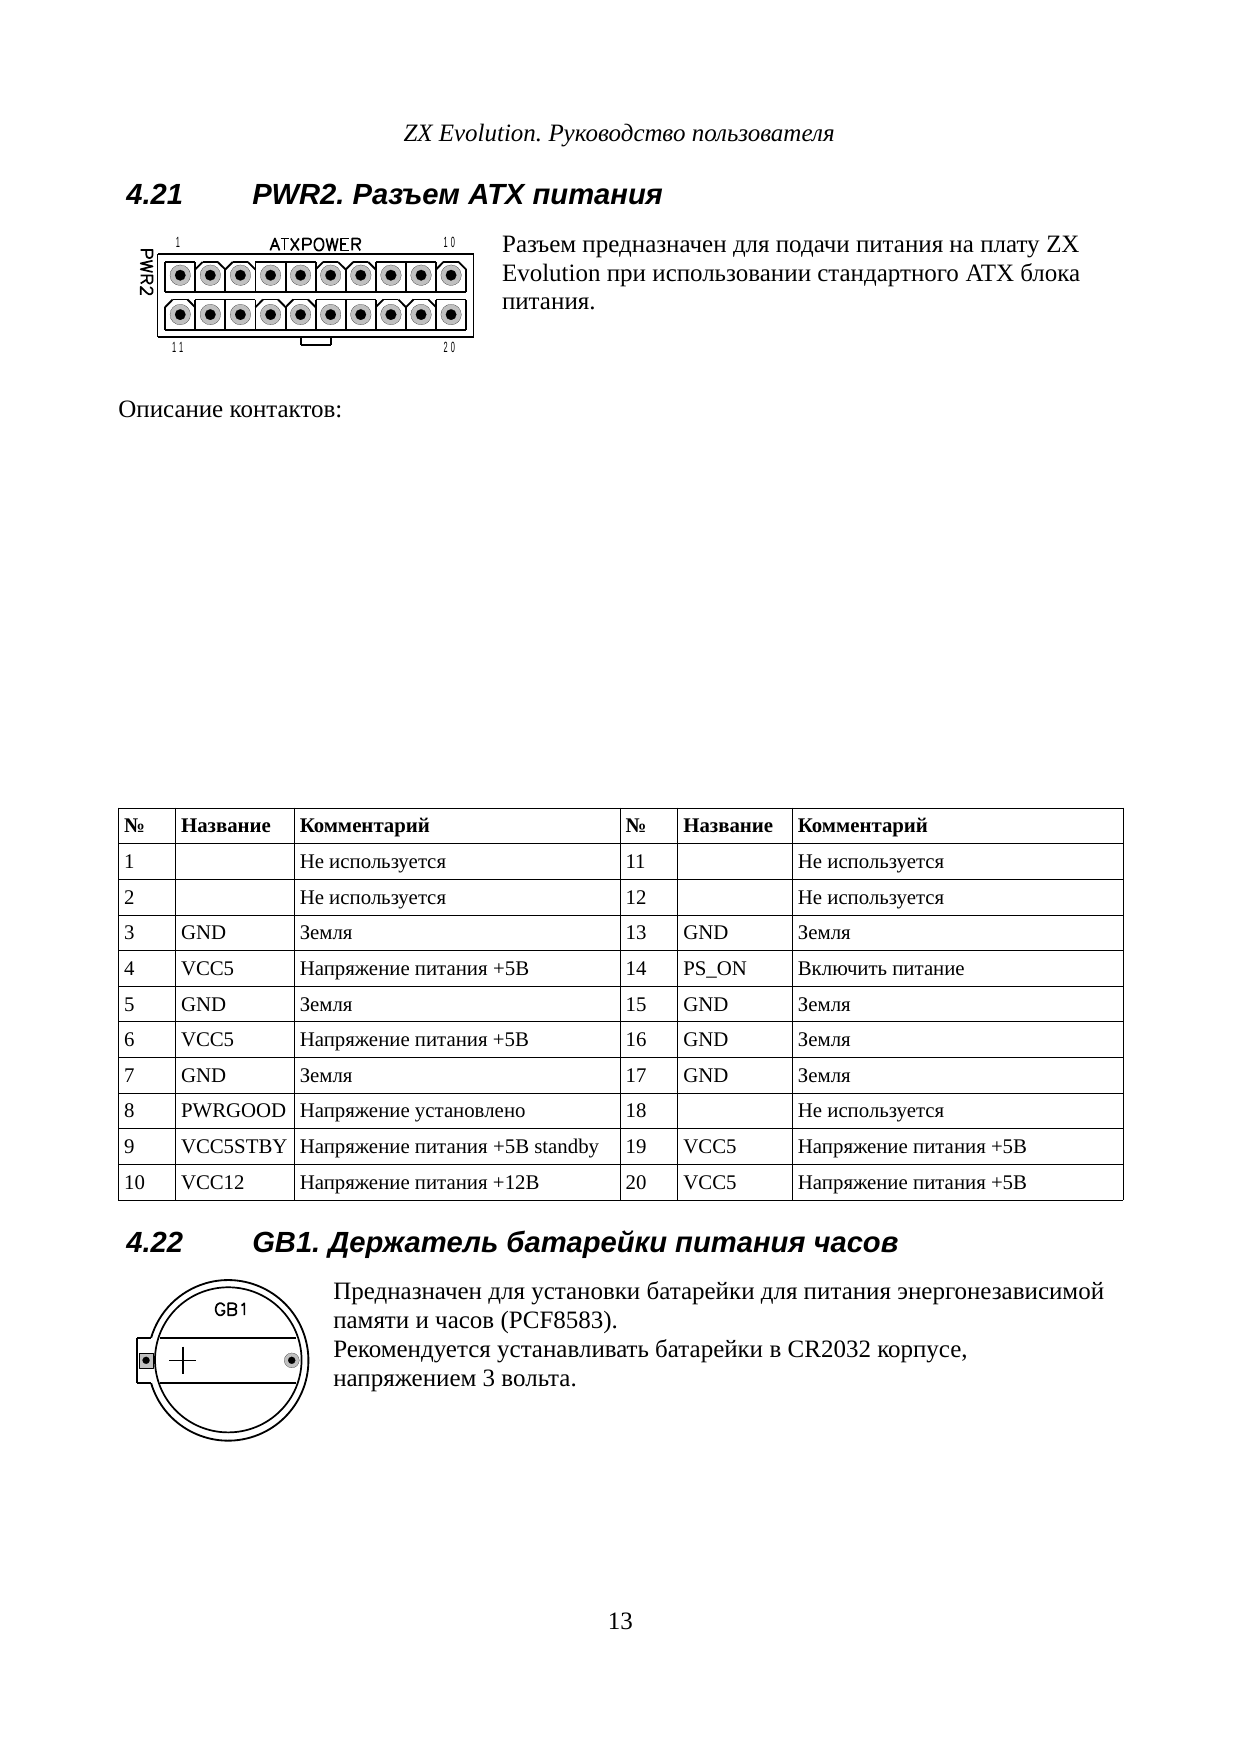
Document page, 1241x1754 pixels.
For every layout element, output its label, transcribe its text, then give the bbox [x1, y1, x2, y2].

table_cell [678, 880, 792, 914]
table_cell VCC5 [176, 951, 294, 986]
table_cell Земля [793, 1058, 1123, 1093]
subtitle GB1. Держатель батарейки питания часов [118, 1224, 1122, 1258]
table_header Название [176, 809, 294, 843]
table_header [118, 1271, 327, 1479]
table_cell GND [678, 916, 792, 950]
table_cell Напряжение питания +5В [793, 1165, 1123, 1199]
table_cell [176, 880, 294, 914]
table_cell Земля [793, 1022, 1123, 1057]
table_cell Не используется [295, 844, 620, 879]
table_cell Напряжение питания +12В [295, 1165, 620, 1199]
table_cell Напряжение питания +5В [793, 1129, 1123, 1164]
table_cell Не используется [793, 844, 1123, 879]
text Описание контактов: [118, 394, 1122, 423]
table_cell PWRGOOD [176, 1094, 294, 1128]
table_cell Земля [793, 916, 1123, 950]
table_cell 3 [119, 916, 175, 950]
table_cell 5 [119, 987, 175, 1021]
table_cell Не используется [793, 1094, 1123, 1128]
table_cell Напряжение питания +5В standby [295, 1129, 620, 1164]
table_cell Включить питание [793, 951, 1123, 986]
table_cell Земля [295, 916, 620, 950]
table_cell 2 [119, 880, 175, 914]
table_cell 8 [119, 1094, 175, 1128]
table_header Разъем предназначен для подачи питания на плату ZX Evolution при использовании стандартного ATX блока питания. [496, 223, 1123, 394]
table_cell 11 [621, 844, 677, 879]
table_cell VCC5 [678, 1129, 792, 1164]
table_cell GND [678, 1058, 792, 1093]
table_cell Земля [793, 987, 1123, 1021]
table_cell [678, 844, 792, 879]
table_cell [176, 844, 294, 879]
table_cell 6 [119, 1022, 175, 1057]
table_cell VCC12 [176, 1165, 294, 1199]
table_cell VCC5 [176, 1022, 294, 1057]
table_header № [621, 809, 677, 843]
table_cell VCC5STBY [176, 1129, 294, 1164]
table_cell 7 [119, 1058, 175, 1093]
table_header № [119, 809, 175, 843]
table_cell GND [176, 1058, 294, 1093]
table_header Комментарий [793, 809, 1123, 843]
table_cell 19 [621, 1129, 677, 1164]
table_cell 14 [621, 951, 677, 986]
table_cell Напряжение питания +5В [295, 951, 620, 986]
table_cell [678, 1094, 792, 1128]
table_cell 20 [621, 1165, 677, 1199]
table_cell Не используется [295, 880, 620, 914]
table_cell 18 [621, 1094, 677, 1128]
subtitle PWR2. Разъем ATX питания [118, 177, 1122, 211]
table_cell Земля [295, 1058, 620, 1093]
table_cell VCC5 [678, 1165, 792, 1199]
table_cell GND [176, 916, 294, 950]
table_cell 9 [119, 1129, 175, 1164]
table_cell GND [678, 987, 792, 1021]
table_cell 17 [621, 1058, 677, 1093]
table_header Предназначен для установки батарейки для питания энергонезависимой памяти и часов (PCF8583). Рекомендуется устанавливать батарейки в CR2032 корпусе, напряжением 3 вольта. [327, 1271, 1123, 1479]
table_header [118, 223, 496, 394]
table_cell 4 [119, 951, 175, 986]
table_cell Земля [295, 987, 620, 1021]
table_cell GND [678, 1022, 792, 1057]
table_cell 10 [119, 1165, 175, 1199]
table_cell Не используется [793, 880, 1123, 914]
table_header Название [678, 809, 792, 843]
table_cell 16 [621, 1022, 677, 1057]
table_cell GND [176, 987, 294, 1021]
table_cell 13 [621, 916, 677, 950]
table_cell PS_ON [678, 951, 792, 986]
table_cell 1 [119, 844, 175, 879]
table_cell Напряжение питания +5В [295, 1022, 620, 1057]
table_header Комментарий [295, 809, 620, 843]
table_cell 15 [621, 987, 677, 1021]
table_cell 12 [621, 880, 677, 914]
table_cell Напряжение установлено [295, 1094, 620, 1128]
